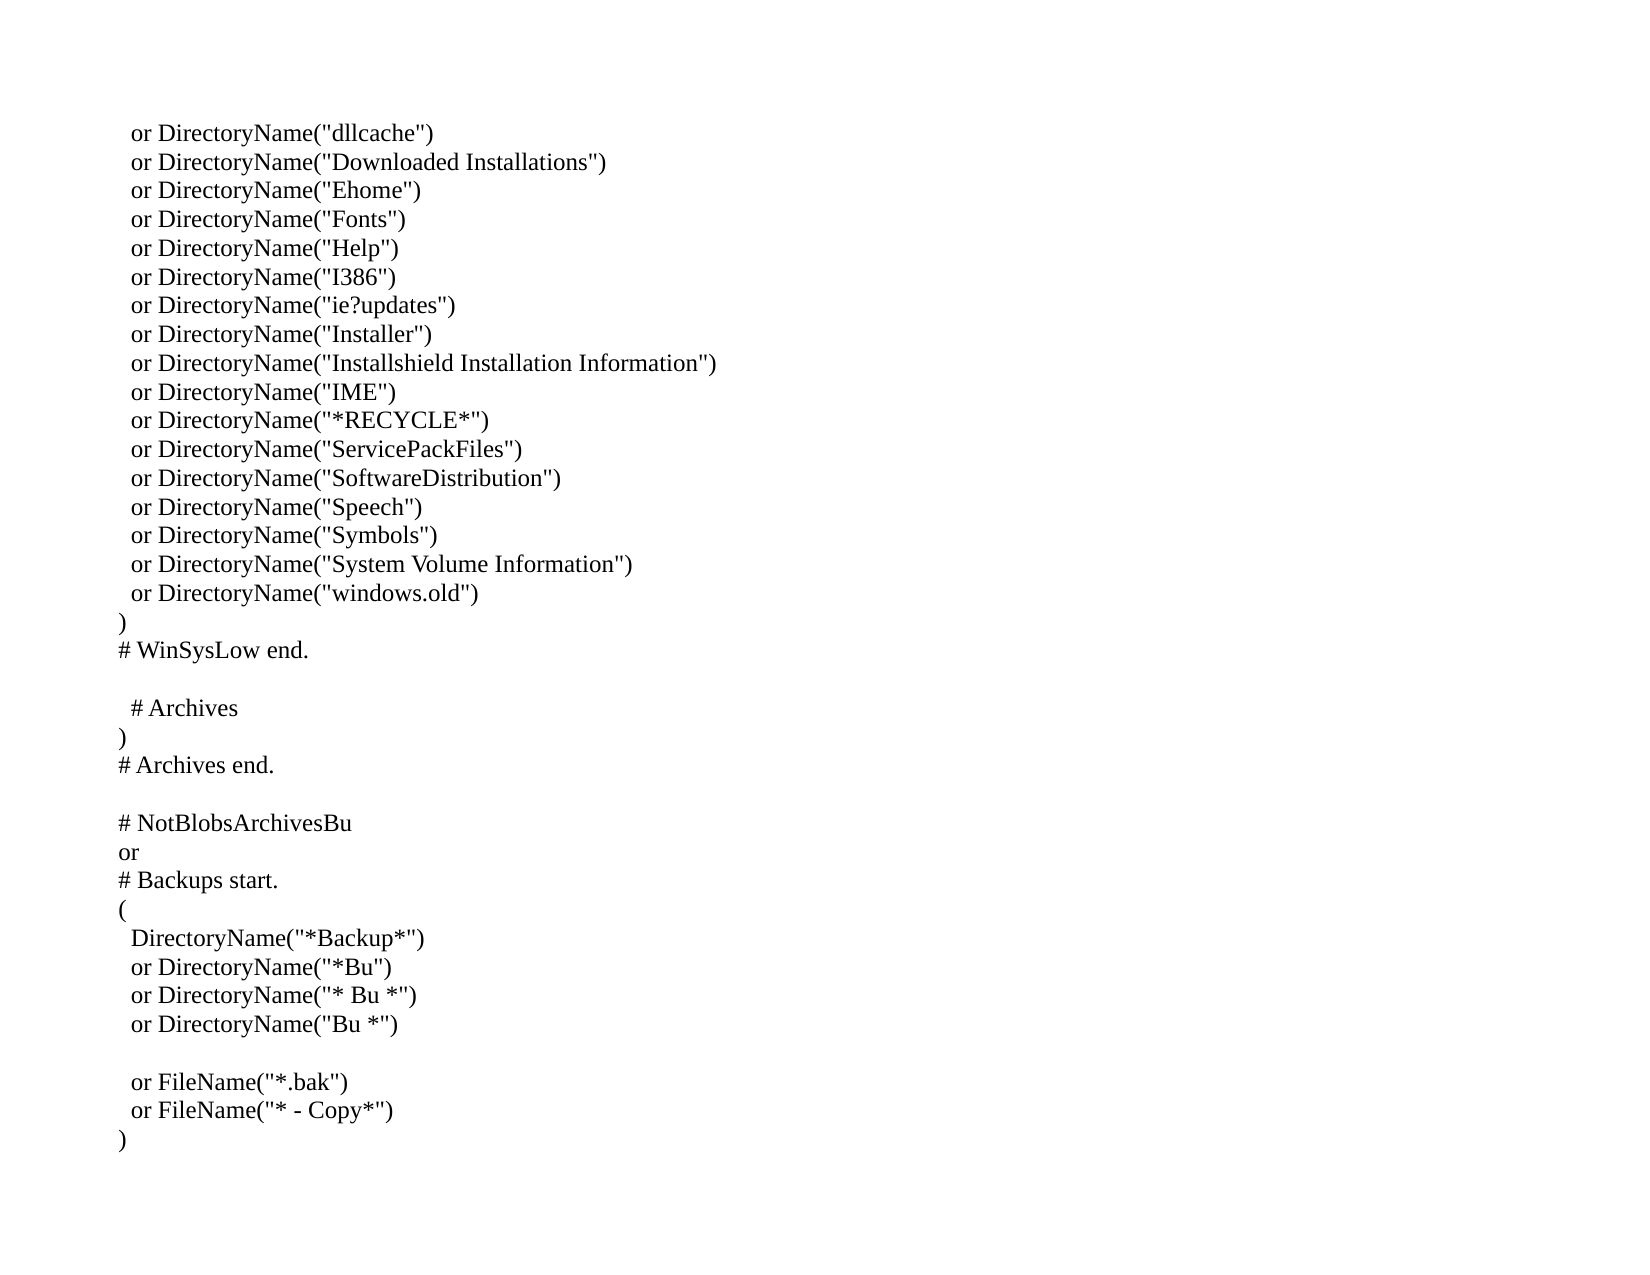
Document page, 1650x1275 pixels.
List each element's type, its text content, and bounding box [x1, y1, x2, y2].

text # Backups start. [118, 866, 1532, 894]
text ) [118, 1124, 1532, 1153]
text or DirectoryName("ServicePackFiles") [118, 434, 1532, 463]
text or DirectoryName("windows.old") [118, 578, 1532, 607]
text or DirectoryName("Speech") [118, 492, 1532, 521]
text or DirectoryName("*Bu") [118, 952, 1532, 981]
text or DirectoryName("* Bu *") [118, 981, 1532, 1009]
text or DirectoryName("IME") [118, 377, 1532, 406]
text or DirectoryName("dllcache") [118, 118, 1532, 147]
text or FileName("*.bak") [118, 1067, 1532, 1096]
text # WinSysLow end. [118, 636, 1532, 664]
text or DirectoryName("Installshield Installation Information") [118, 348, 1532, 377]
text or DirectoryName("Fonts") [118, 204, 1532, 233]
text # NotBlobsArchivesBu [118, 808, 1532, 837]
text or [118, 837, 1532, 866]
text or DirectoryName("Symbols") [118, 521, 1532, 549]
text or DirectoryName("ie?updates") [118, 291, 1532, 319]
text or DirectoryName("Help") [118, 233, 1532, 262]
text # Archives end. [118, 751, 1532, 779]
text or DirectoryName("Installer") [118, 319, 1532, 348]
text or DirectoryName("SoftwareDistribution") [118, 463, 1532, 492]
text # Archives [118, 693, 1532, 722]
text DirectoryName("*Backup*") [118, 923, 1532, 952]
text ) [118, 607, 1532, 636]
text ) [118, 722, 1532, 751]
text or FileName("* - Copy*") [118, 1096, 1532, 1124]
text or DirectoryName("Bu *") [118, 1009, 1532, 1038]
text or DirectoryName("I386") [118, 262, 1532, 291]
text or DirectoryName("Downloaded Installations") [118, 147, 1532, 176]
text or DirectoryName("Ehome") [118, 176, 1532, 204]
text or DirectoryName("*RECYCLE*") [118, 406, 1532, 434]
text ( [118, 894, 1532, 923]
text or DirectoryName("System Volume Information") [118, 549, 1532, 578]
